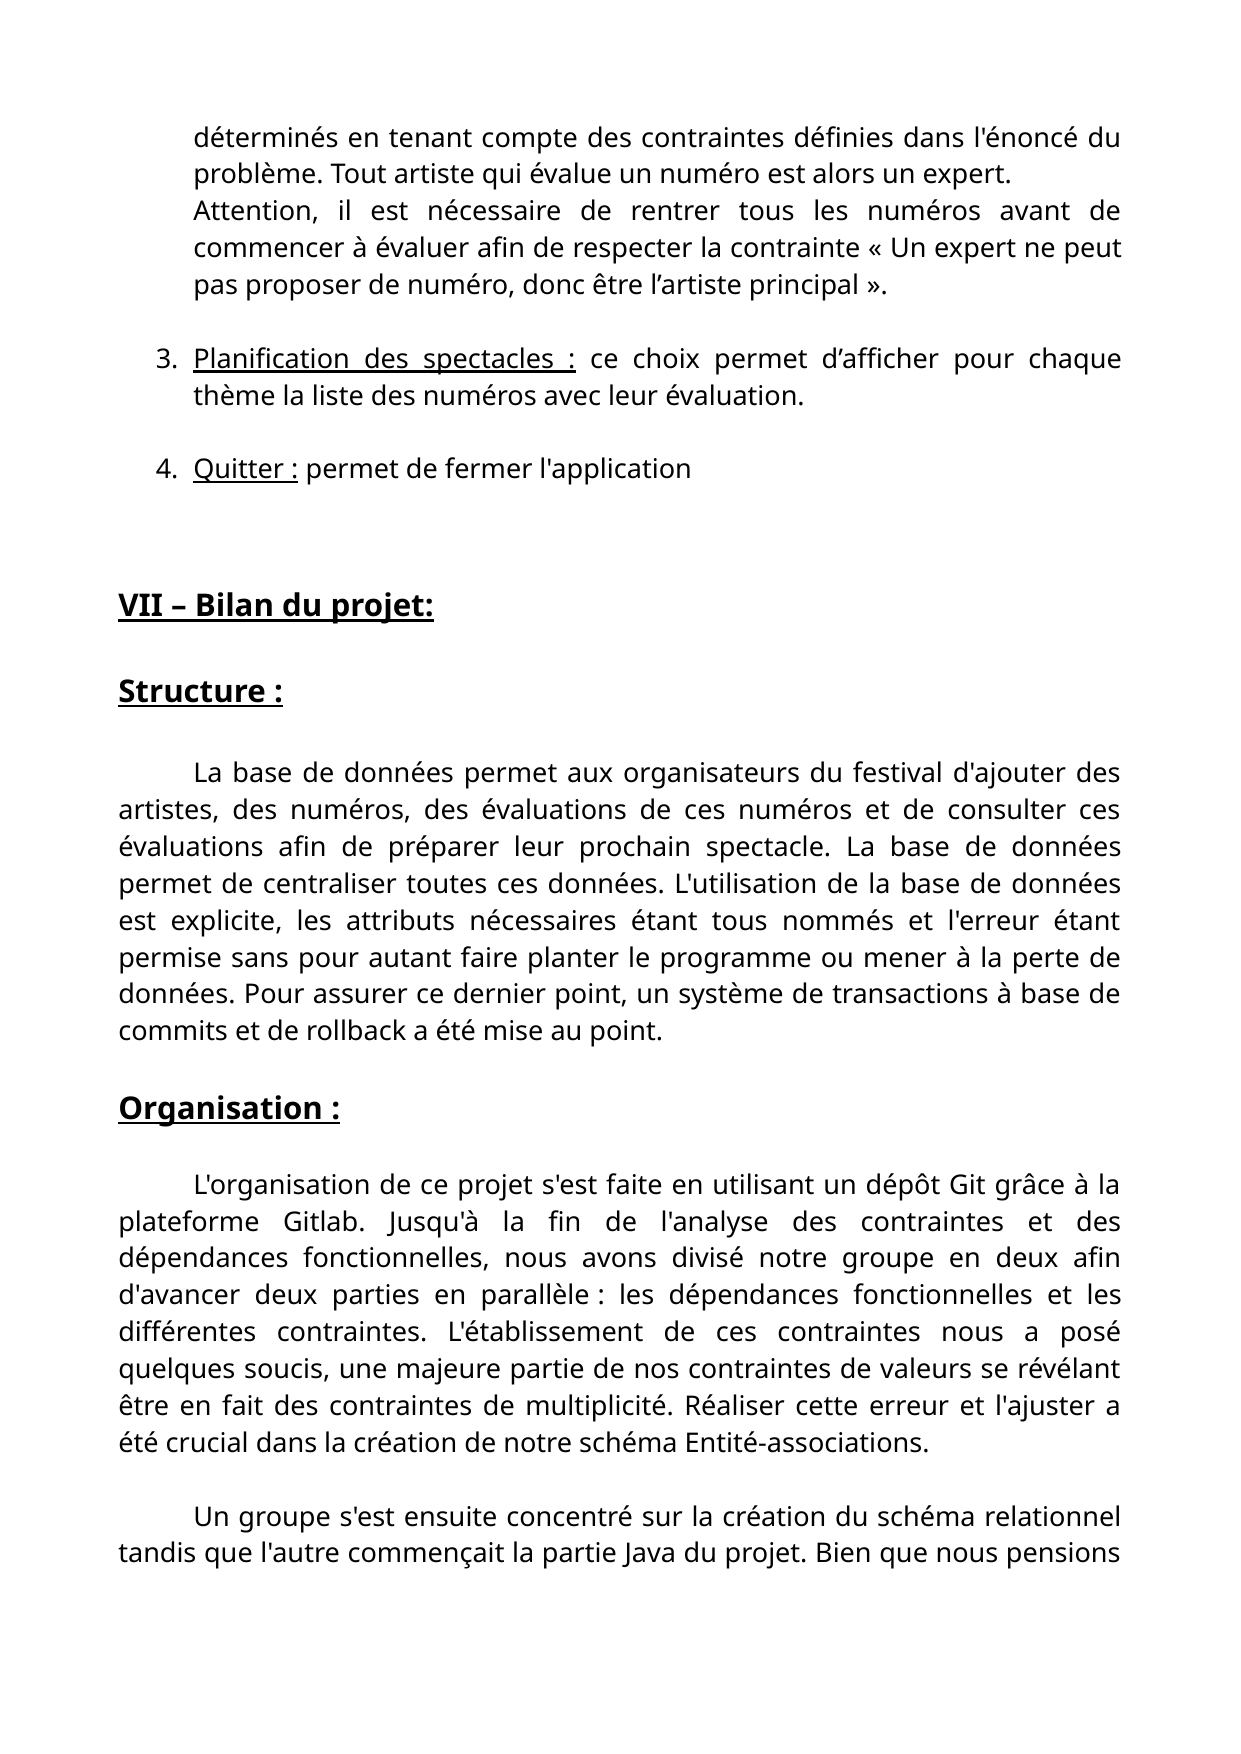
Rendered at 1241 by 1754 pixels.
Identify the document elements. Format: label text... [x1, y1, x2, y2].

text L'organisation de ce projet s'est faite en utilisant un dépôt Git grâce à la plateforme Gitlab. Jusqu'à la fin de l'analyse des contraintes et des dépendances fonctionnelles, nous avons divisé notre groupe en deux afin d'avancer deux parties en parallèle : les dépendances fonctionnelles et les différentes contraintes. L'établissement de ces contraintes nous a posé quelques soucis, une majeure partie de nos contraintes de valeurs se révélant être en fait des contraintes de multiplicité. Réaliser cette erreur et l'ajuster a été crucial dans la création de notre schéma Entité-associations. [118, 1165, 1122, 1460]
text Organisation : [118, 1086, 1122, 1128]
text Structure : [118, 668, 1122, 711]
text Un groupe s'est ensuite concentré sur la création du schéma relationnel tandis que l'autre commençait la partie Java du projet. Bien que nous pensions [118, 1497, 1122, 1571]
text La base de données permet aux organisateurs du festival d'ajouter des artistes, des numéros, des évaluations de ces numéros et de consulter ces évaluations afin de préparer leur prochain spectacle. La base de données permet de centraliser toutes ces données. L'utilisation de la base de données est explicite, les attributs nécessaires étant tous nommés et l'erreur étant permise sans pour autant faire planter le programme ou mener à la perte de données. Pour assurer ce dernier point, un système de transactions à base de commits et de rollback a été mise au point. [118, 754, 1122, 1049]
list Planification des spectacles : ce choix permet d’afficher pour chaque thème la liste des numéros avec leur évaluation. [156, 339, 1122, 413]
list déterminés en tenant compte des contraintes définies dans l'énoncé du problème. Tout artiste qui évalue un numéro est alors un expert. [156, 118, 1122, 192]
list Attention, il est nécessaire de rentrer tous les numéros avant de commencer à évaluer afin de respecter la contrainte « Un expert ne peut pas proposer de numéro, donc être l’artiste principal ». [156, 192, 1122, 302]
text VII – Bilan du projet: [118, 583, 1122, 626]
list Quitter : permet de fermer l'application [156, 450, 1122, 487]
